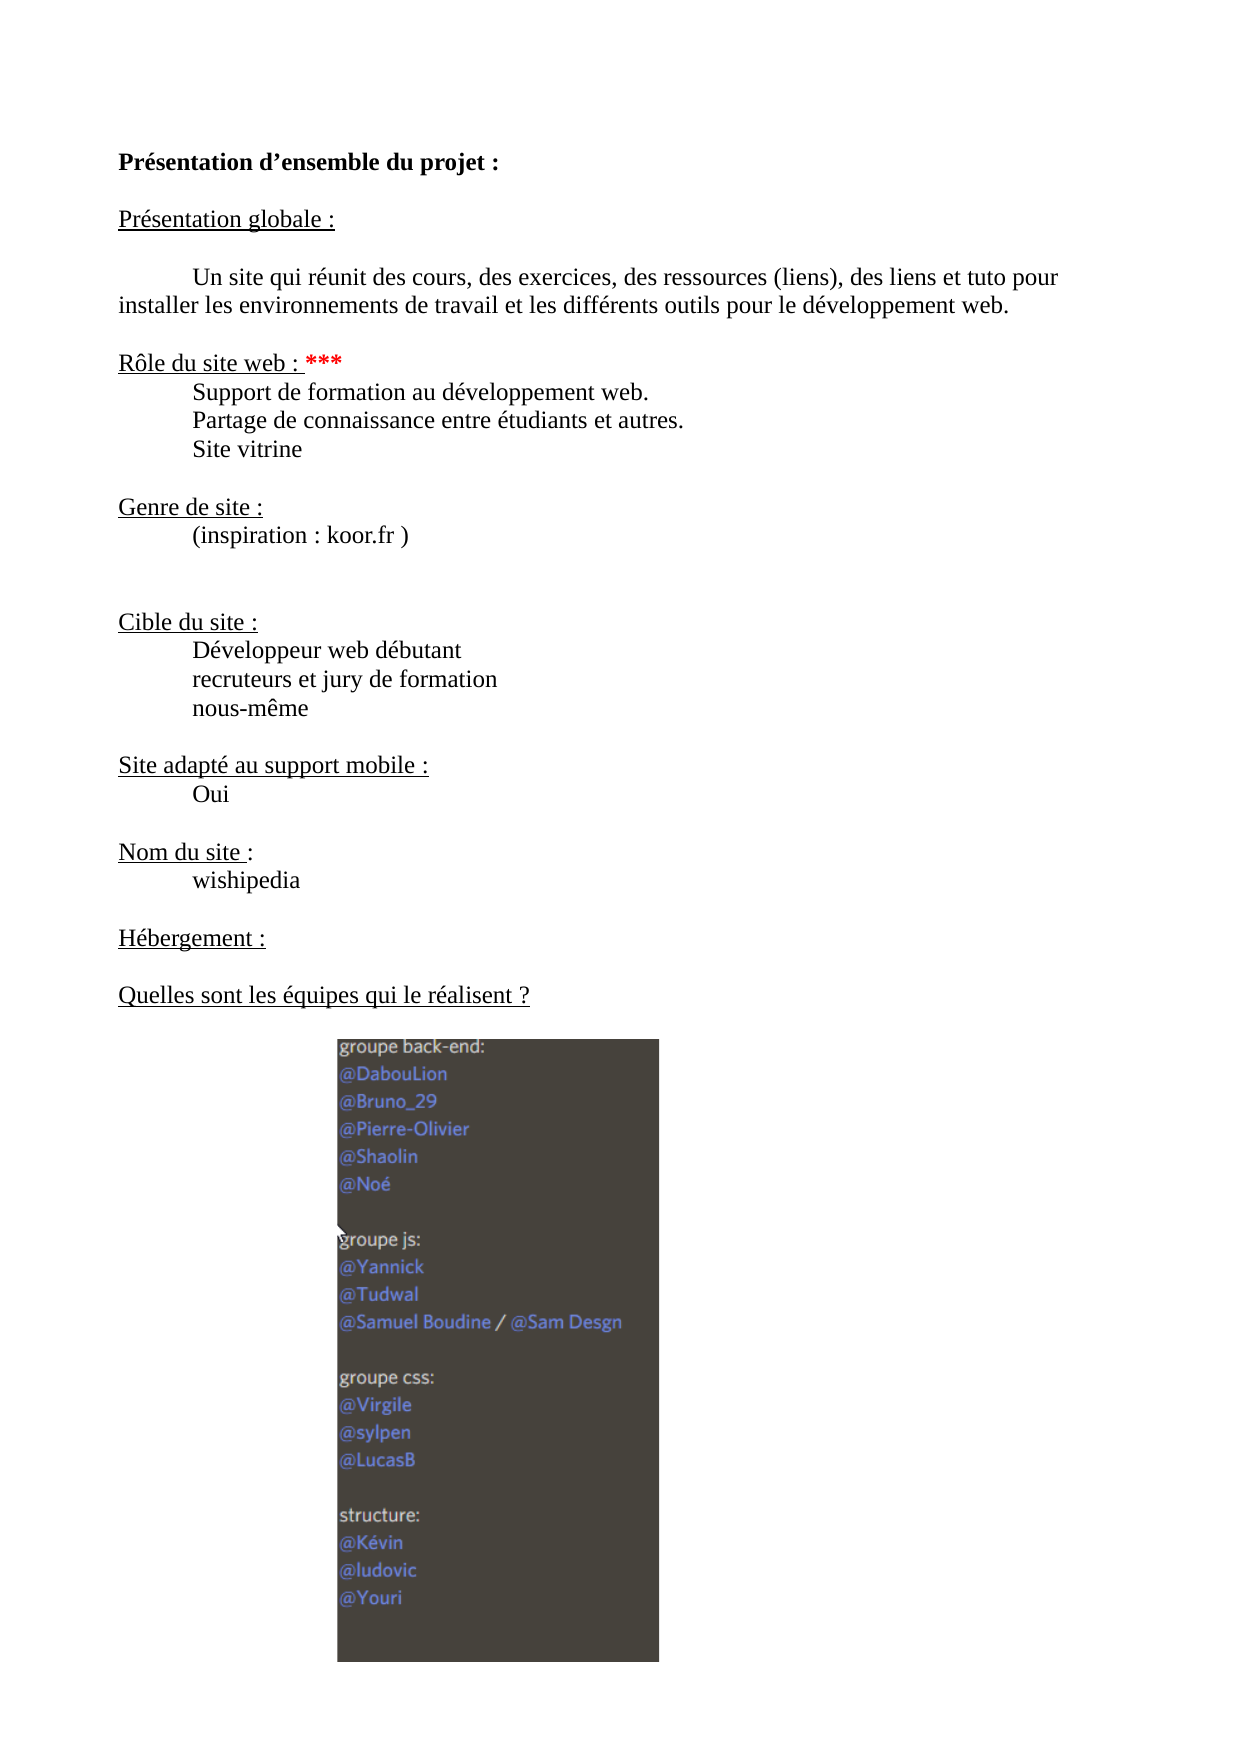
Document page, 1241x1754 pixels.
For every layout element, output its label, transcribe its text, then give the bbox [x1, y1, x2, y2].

text Site vitrine [118, 434, 1122, 463]
text Présentation globale : [118, 204, 1122, 233]
text Développeur web débutant [118, 636, 1122, 664]
text (inspiration : koor.fr ) [118, 521, 1122, 549]
text Cible du site : [118, 607, 1122, 636]
text Présentation d’ensemble du projet : [118, 147, 1122, 176]
text Site adapté au support mobile : [118, 751, 1122, 779]
text recruteurs et jury de formation [118, 664, 1122, 693]
text Partage de connaissance entre étudiants et autres. [118, 406, 1122, 434]
text Genre de site : [118, 492, 1122, 521]
text Un site qui réunit des cours, des exercices, des ressources (liens), des liens et tuto pour installer les environnements de travail et les différents outils pour le développement web. [118, 262, 1122, 319]
text Support de formation au développement web. [118, 377, 1122, 406]
text Quelles sont les équipes qui le réalisent ? [118, 981, 1122, 1009]
text Oui [118, 779, 1122, 808]
text Hébergement : [118, 923, 1122, 952]
text Nom du site : [118, 837, 1122, 866]
text Rôle du site web : *** [118, 348, 1122, 377]
picture [337, 1039, 660, 1662]
text wishipedia [118, 866, 1122, 894]
text nous-même [118, 693, 1122, 722]
